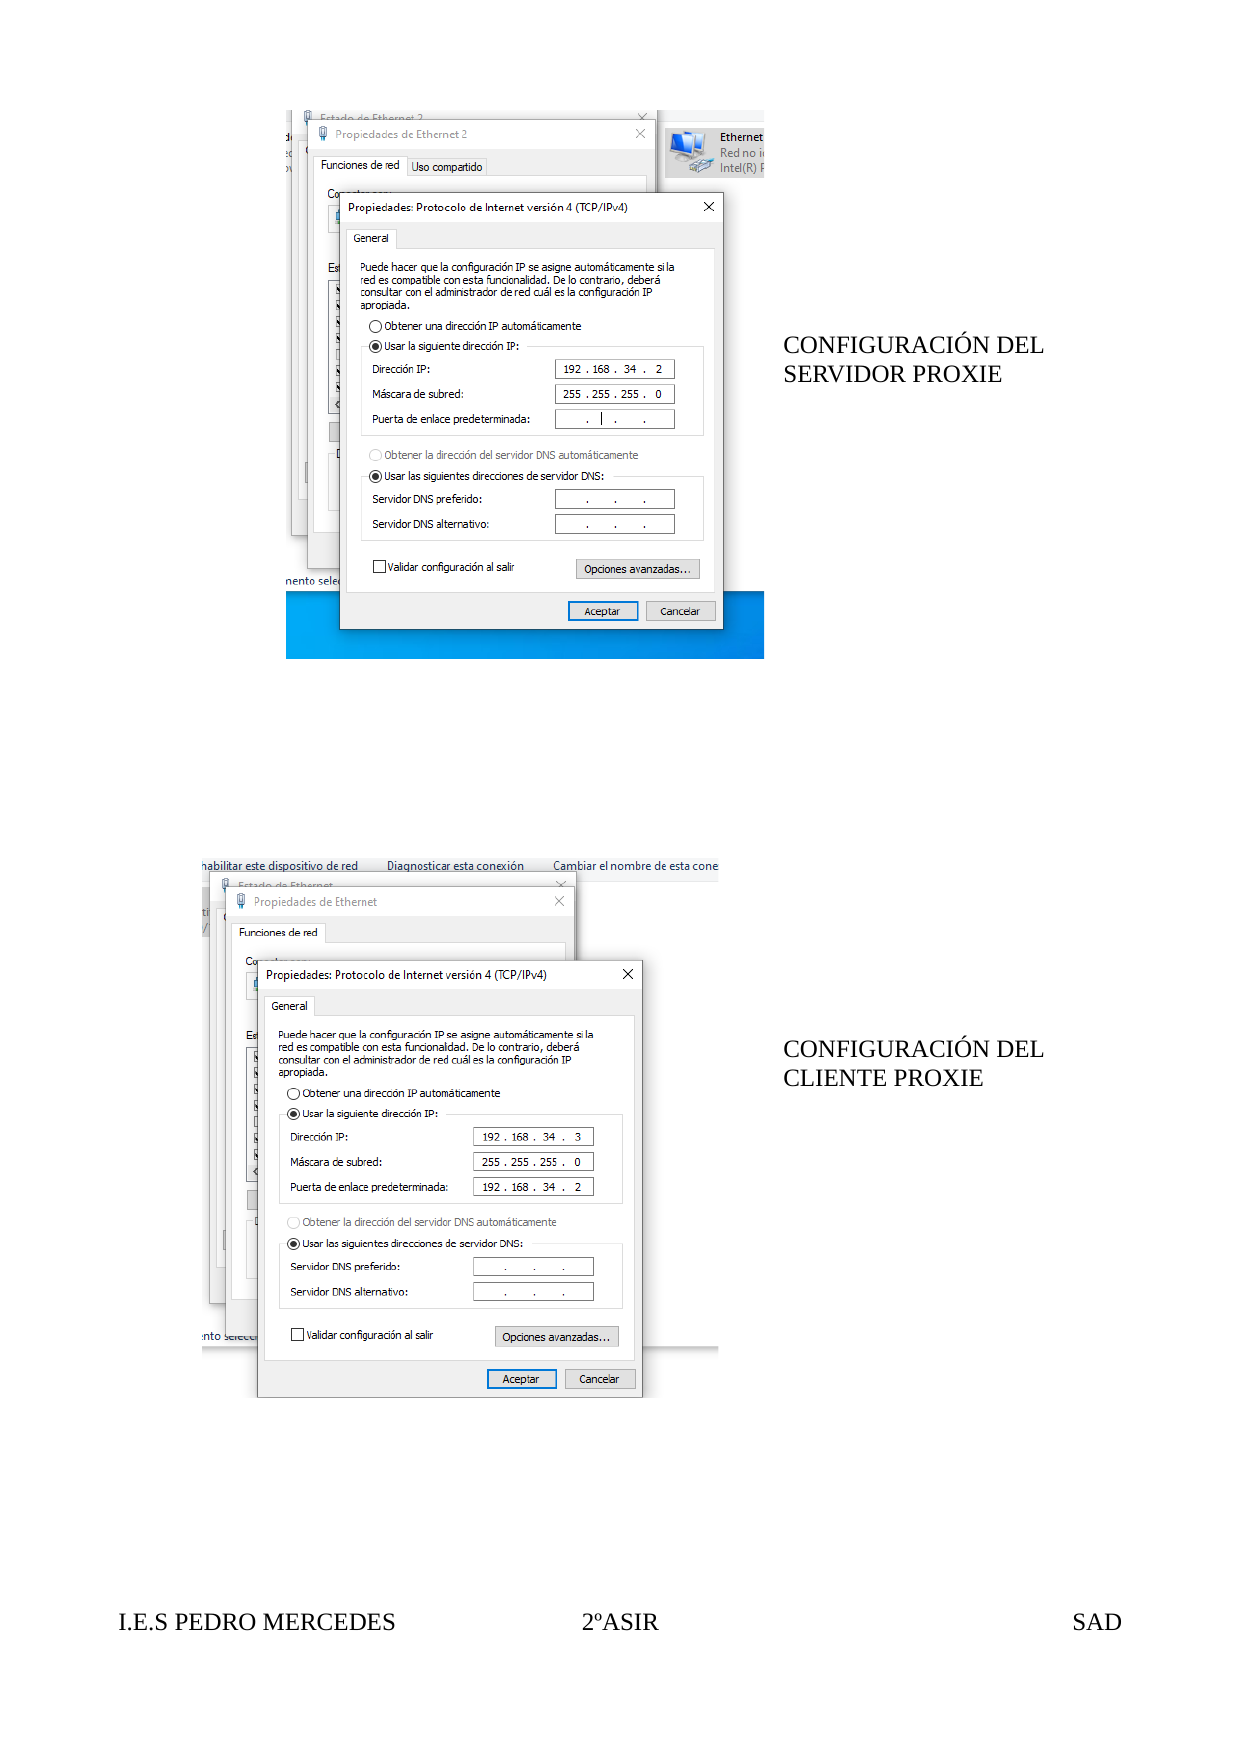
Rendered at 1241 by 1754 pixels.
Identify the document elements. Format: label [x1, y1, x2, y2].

picture [286, 110, 765, 659]
picture [202, 858, 719, 1398]
